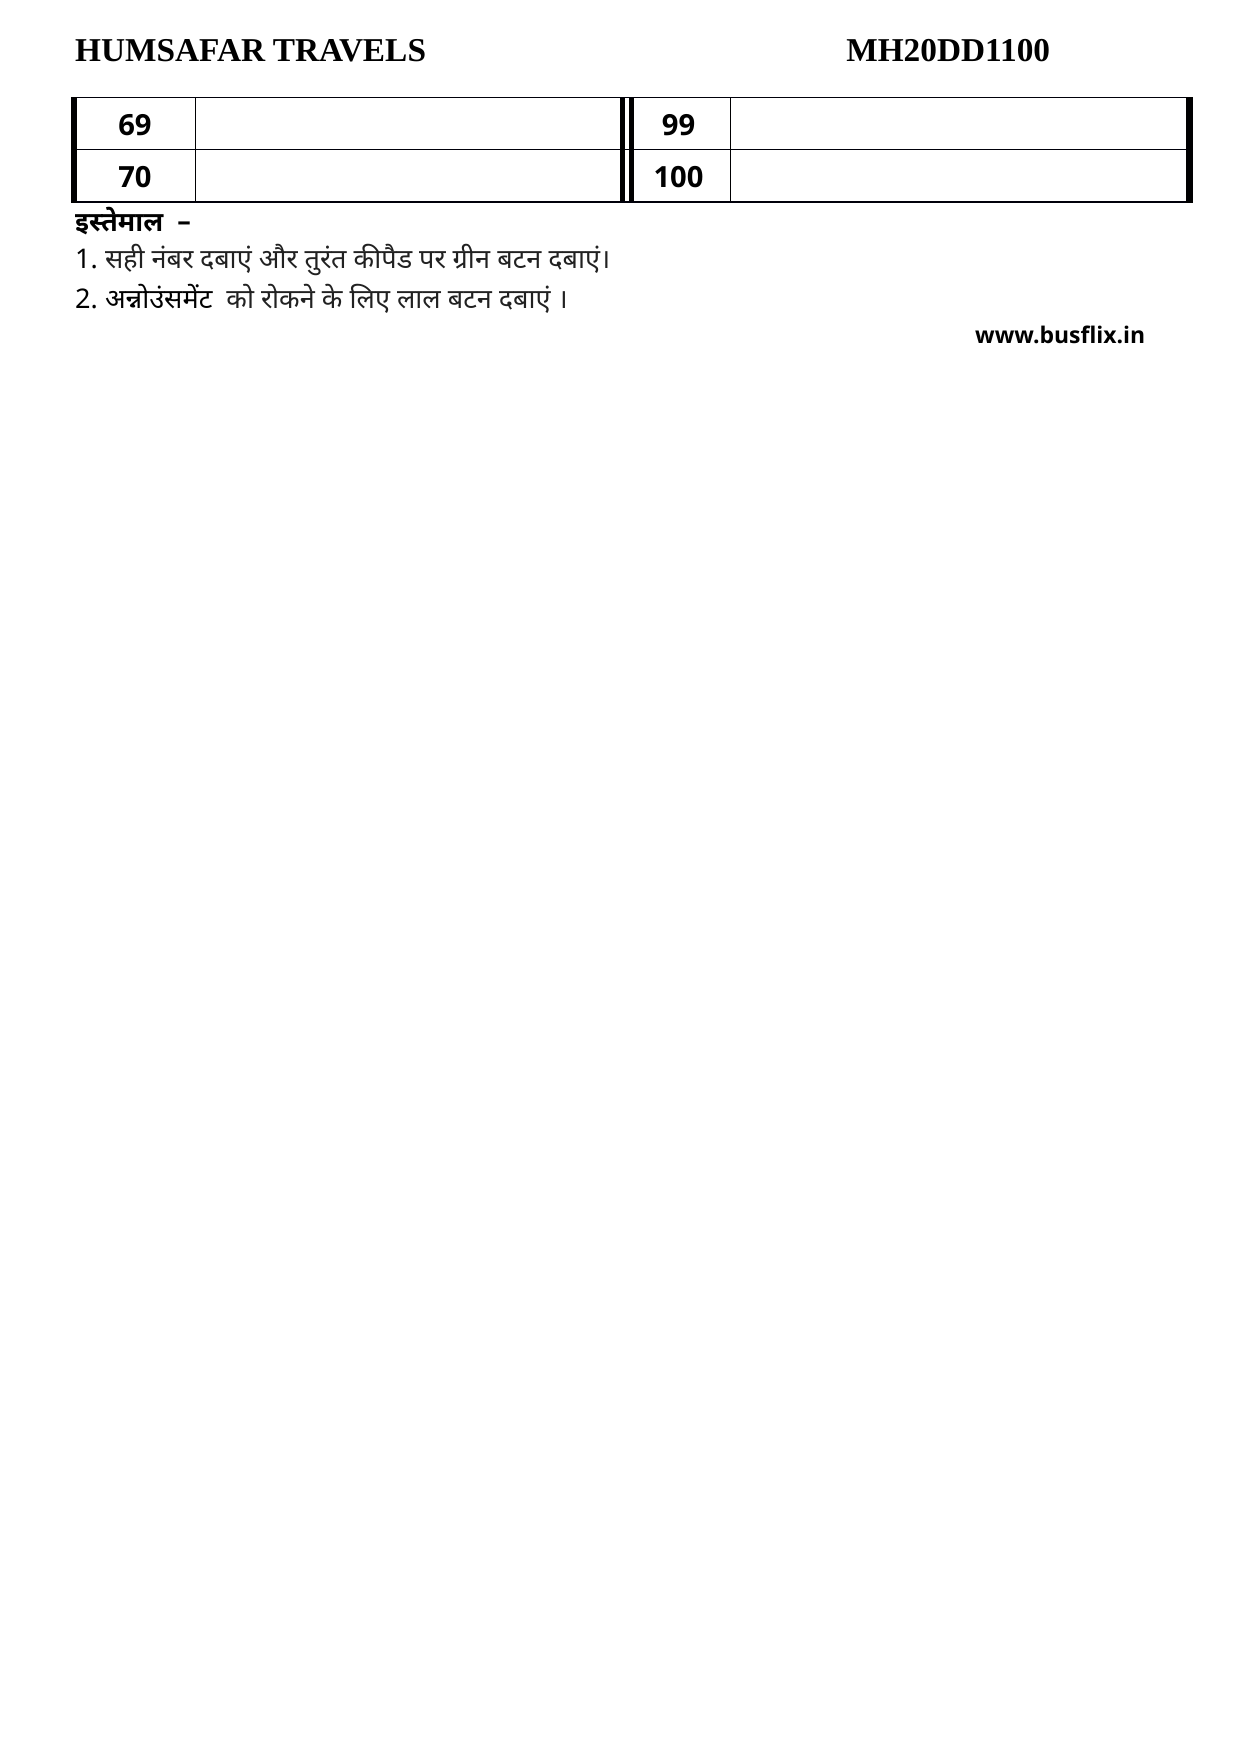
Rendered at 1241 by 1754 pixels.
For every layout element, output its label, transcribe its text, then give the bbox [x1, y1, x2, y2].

text इस्तेमाल – [75, 203, 1165, 239]
text 1. सही नंबर दबाएं और तुरंत कीपैड पर ग्रीन बटन दबाएं। [75, 239, 1165, 279]
table_cell 69 [77, 98, 195, 149]
text www.busflix.in [75, 319, 1165, 351]
table_cell 100 [634, 150, 730, 201]
table_cell [196, 150, 620, 201]
table_cell [196, 98, 620, 149]
table_cell [731, 98, 1186, 149]
text 2. अन्नोउंसमेंट को रोकने के लिए लाल बटन दबाएं । [75, 279, 1165, 319]
table_cell 99 [634, 98, 730, 149]
table_cell 70 [77, 150, 195, 201]
table_cell [731, 150, 1186, 201]
